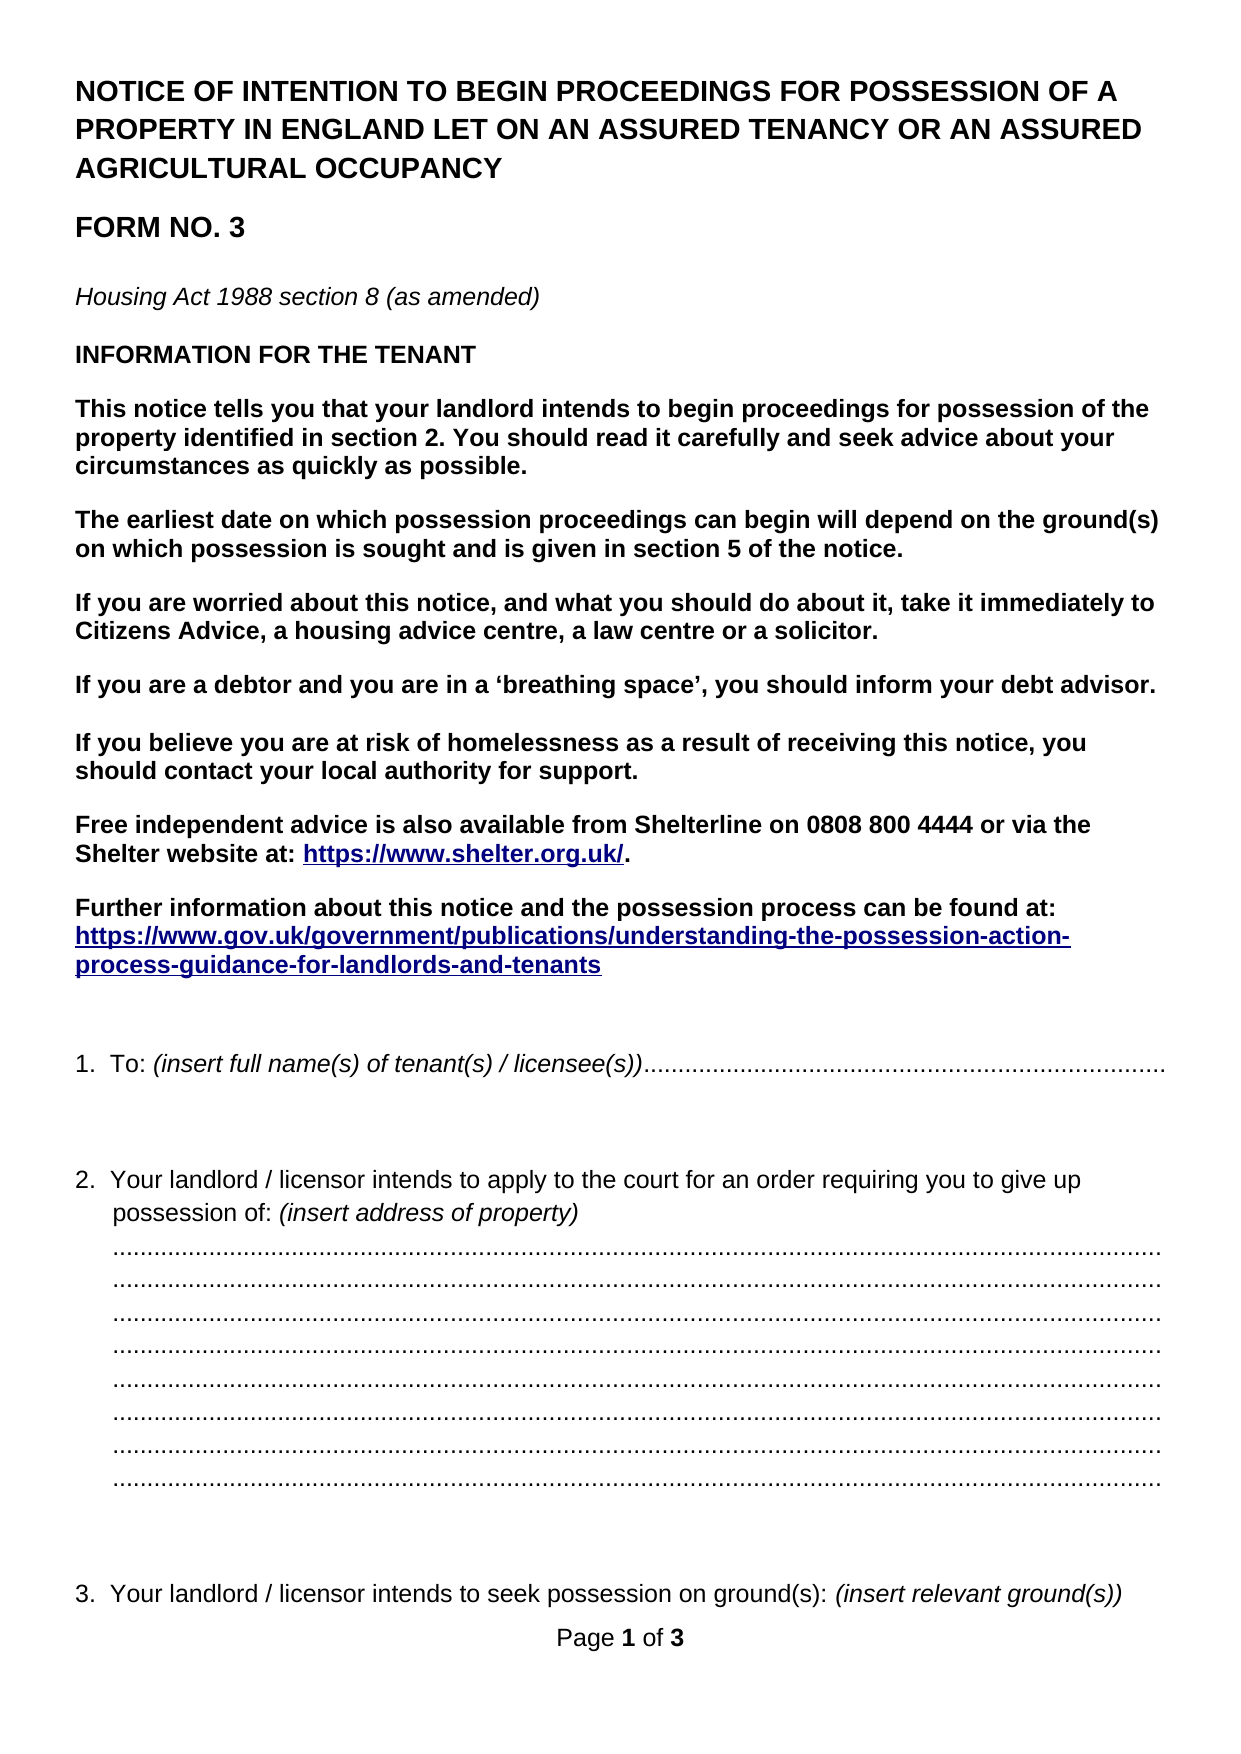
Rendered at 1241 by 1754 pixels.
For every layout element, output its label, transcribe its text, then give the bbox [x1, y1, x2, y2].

text Notice OF INTENTION TO BEGIN PROCEEDINGS FOR POSSESSION OF a PROPERTY IN ENGLAND let on an Assured Tenancy or an Assured Agricultural Occupancy [75, 74, 1165, 184]
text Further information about this notice and the possession process can be found at: https://www.gov.uk/government/publications/understanding-the-possession-action-process-guidance-for-landlords-and-tenants [75, 893, 1165, 979]
text If you are a debtor and you are in a ‘breathing space’, you should inform your debt advisor. [75, 670, 1165, 699]
text Free independent advice is also available from Shelterline on 0808 800 4444 or via the Shelter website at: https://www.shelter.org.uk/. [75, 810, 1165, 868]
text 3. Your landlord / licensor intends to seek possession on ground(s): (insert relevant ground(s)) [75, 1579, 1165, 1607]
text Housing Act 1988 section 8 (as amended) [75, 282, 1165, 311]
text If you are worried about this notice, and what you should do about it, take it immediately to Citizens Advice, a housing advice centre, a law centre or a solicitor. [75, 588, 1165, 645]
text 1. To: (insert full name(s) of tenant(s) / licensee(s)) [75, 1049, 1165, 1078]
text If you believe you are at risk of homelessness as a result of receiving this notice, you should contact your local authority for support. [75, 728, 1165, 785]
text This notice tells you that your landlord intends to begin proceedings for possession of the property identified in section 2. You should read it carefully and seek advice about your circumstances as quickly as possible. [75, 394, 1165, 480]
text 2. Your landlord / licensor intends to apply to the court for an order requiring you to give up possession of: (insert address of property) [75, 1165, 1165, 1491]
text The earliest date on which possession proceedings can begin will depend on the ground(s) on which possession is sought and is given in section 5 of the notice. [75, 505, 1165, 563]
text INFORMATION FOR THE TENANT [75, 340, 1165, 369]
text FORM NO. 3 [75, 210, 1165, 244]
